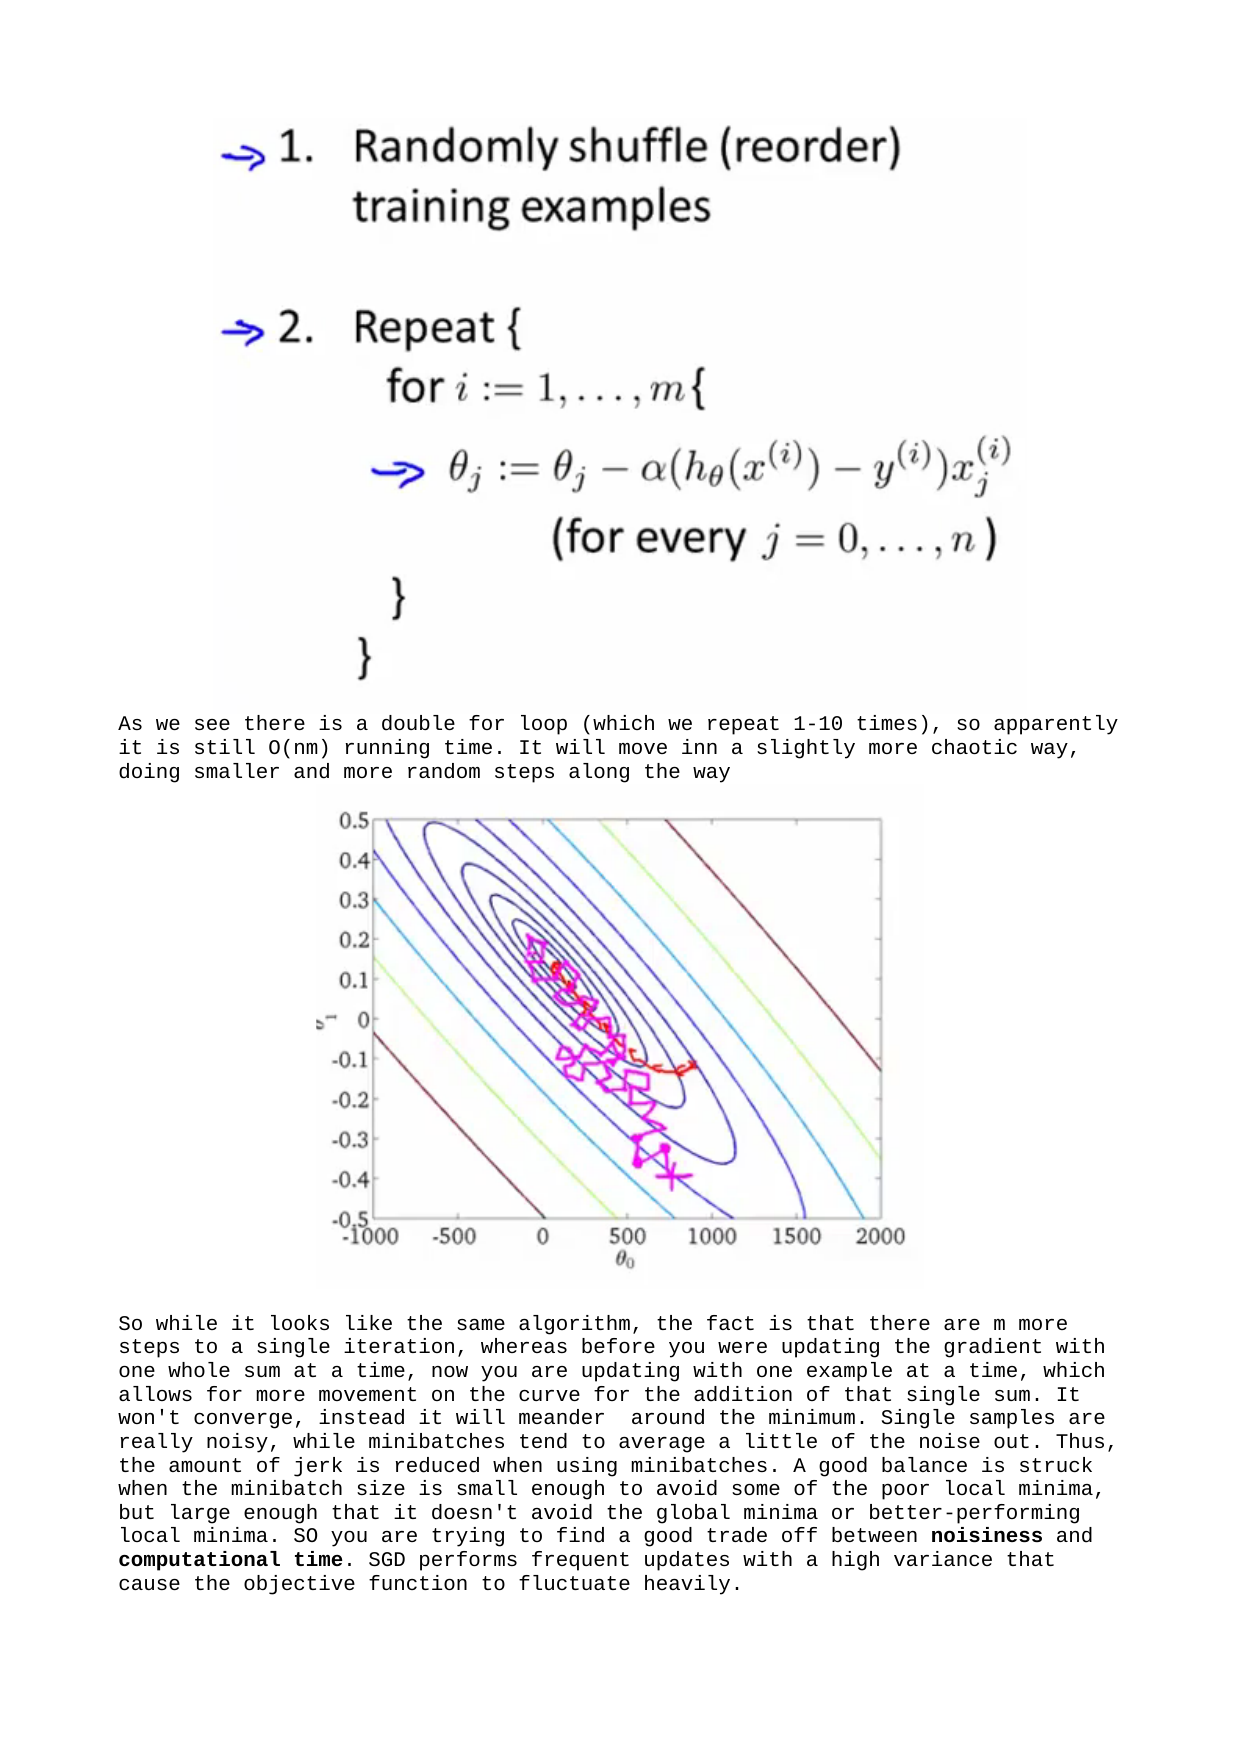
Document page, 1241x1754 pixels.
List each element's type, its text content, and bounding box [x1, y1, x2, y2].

text As we see there is a double for loop (which we repeat 1-10 times), so apparently it is still O(nm) running time. It will move inn a slightly more chaotic way, doing smaller and more random steps along the way [118, 118, 1122, 784]
picture [316, 784, 924, 1289]
picture [213, 118, 1028, 714]
text So while it looks like the same algorithm, the fact is that there are m more steps to a single iteration, whereas before you were updating the gradient with one whole sum at a time, now you are updating with one example at a time, which allows for more movement on the curve for the addition of that single sum. It won't converge, instead it will meander around the minimum. Single samples are really noisy, while minibatches tend to average a little of the noise out. Thus, the amount of jerk is reduced when using minibatches. A good balance is struck when the minibatch size is small enough to avoid some of the poor local minima, but large enough that it doesn't avoid the global minima or better-performing local minima. SO you are trying to find a good trade off between noisiness and computational time. SGD performs frequent updates with a high variance that cause the objective function to fluctuate heavily. [118, 1313, 1122, 1596]
